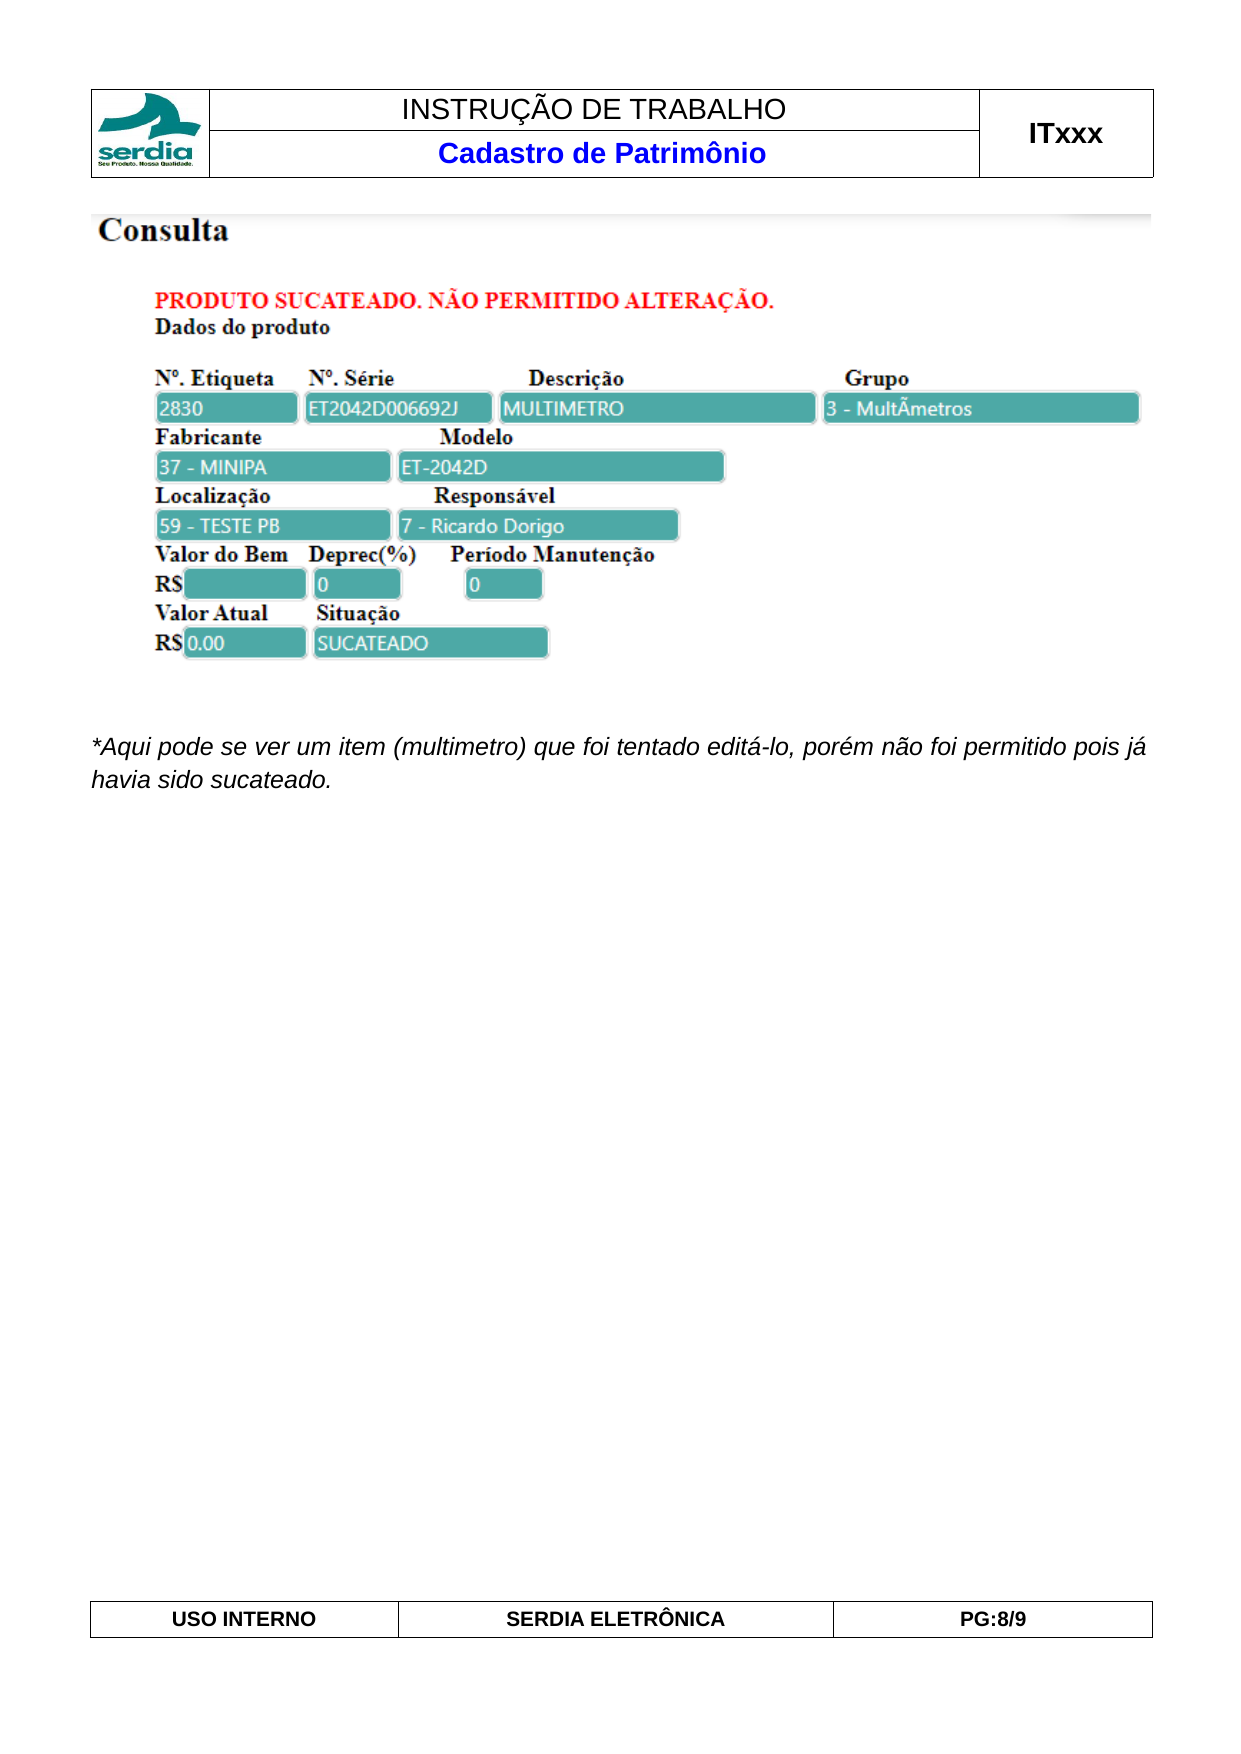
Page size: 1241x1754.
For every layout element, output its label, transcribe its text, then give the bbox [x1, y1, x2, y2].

picture [91, 214, 1152, 672]
picture [98, 93, 202, 167]
text *Aqui pode se ver um item (multimetro) que foi tentado editá-lo, porém não foi permitido pois já havia sido sucateado. [91, 732, 1151, 794]
